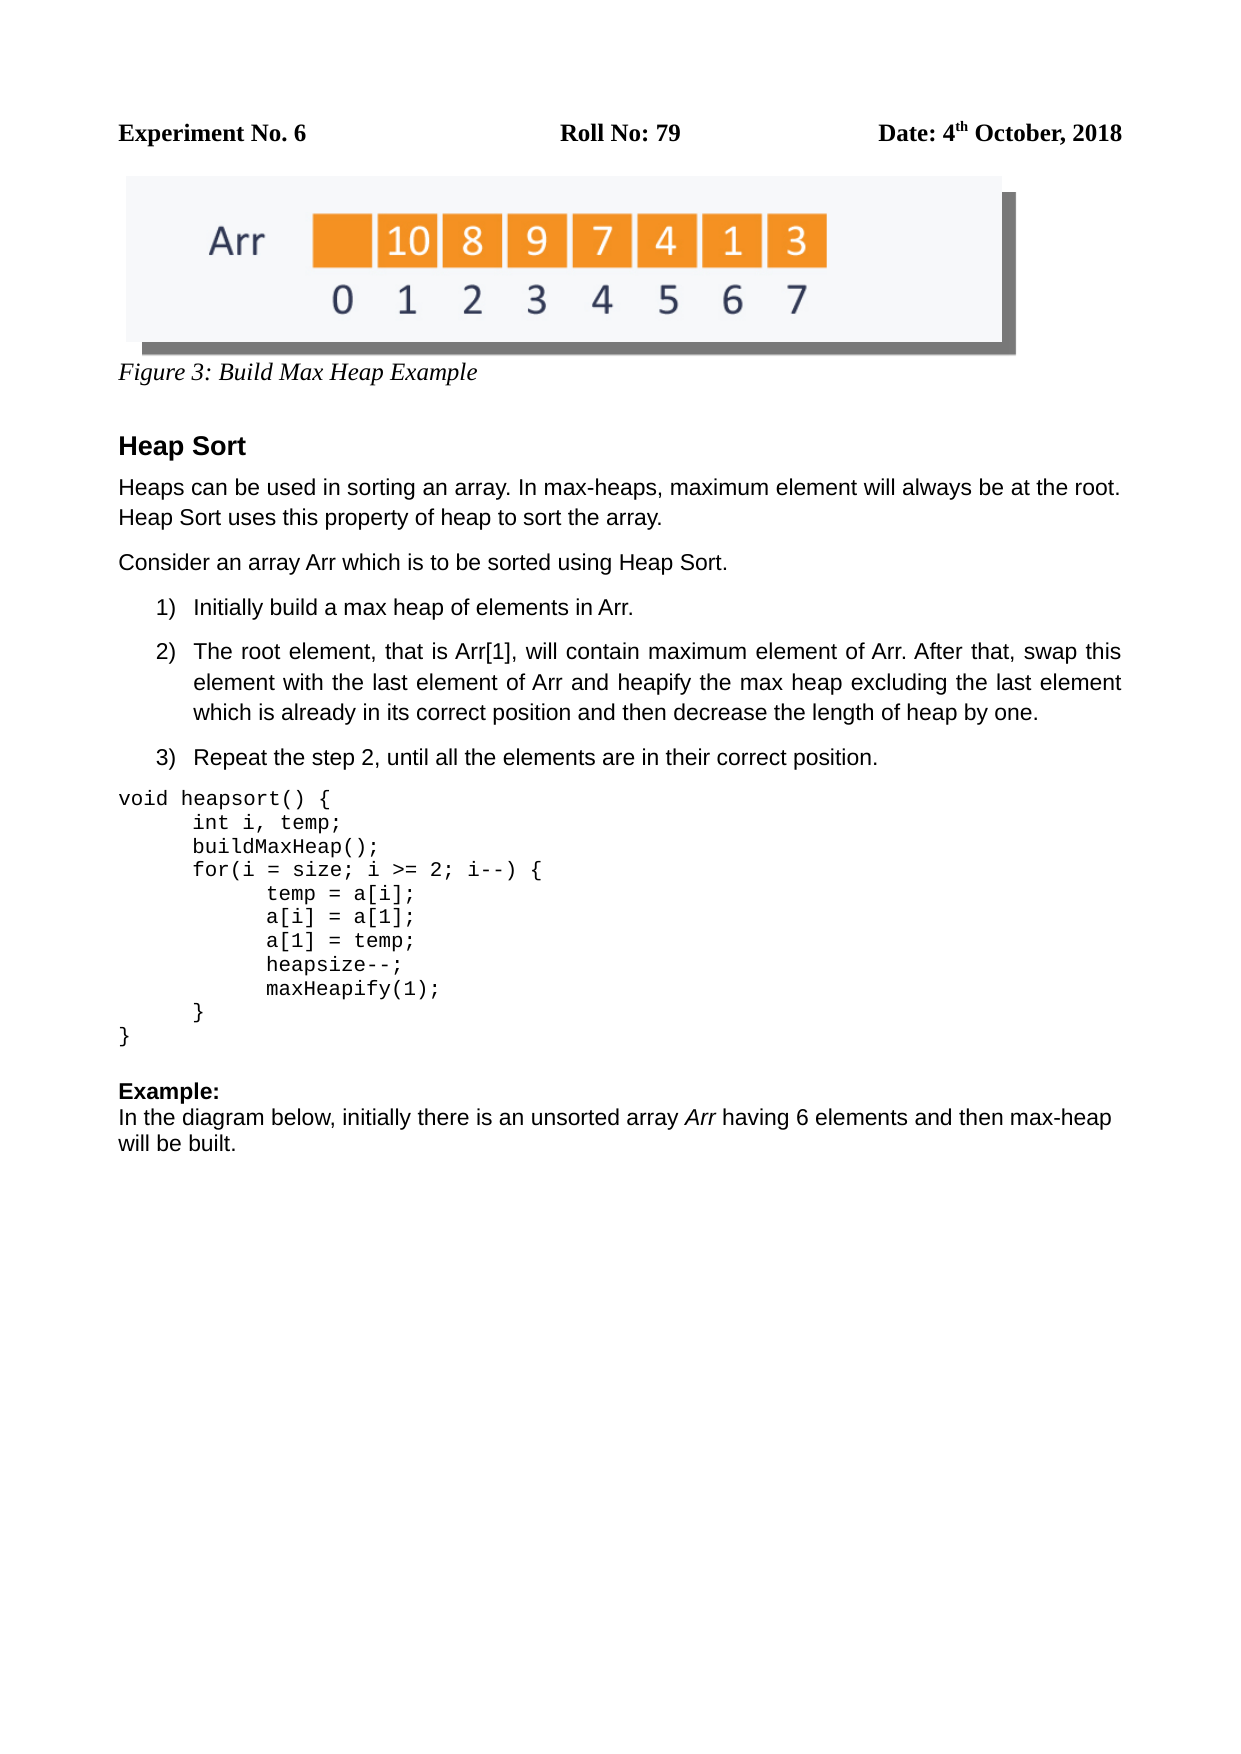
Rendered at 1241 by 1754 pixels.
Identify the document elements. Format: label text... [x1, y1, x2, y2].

list Initially build a max heap of elements in Arr. [156, 593, 1122, 620]
text a[1] = temp; [118, 930, 1122, 954]
list Repeat the step 2, until all the elements are in their correct position. [156, 743, 1122, 770]
text int i, temp; [118, 812, 1122, 836]
picture [126, 176, 1002, 342]
text heapsize--; [118, 954, 1122, 977]
text maxHeapify(1); [118, 977, 1122, 1001]
list The root element, that is Arr[1], will contain maximum element of Arr. After that, swap this element with the last element of Arr and heapify the max heap excluding the last element which is already in its correct position and then decrease the length of heap by one. [156, 638, 1122, 725]
text Figure 3: Build Max Heap Example [118, 189, 1009, 386]
subtitle Heap Sort [118, 430, 1122, 461]
text Consider an array Arr which is to be sorted using Heap Sort. [118, 549, 1122, 575]
text for(i = size; i >= 2; i--) { [118, 859, 1122, 883]
text temp = a[i]; [118, 883, 1122, 907]
text void heapsort() { [118, 788, 1122, 812]
text } [118, 1025, 1122, 1048]
text } [118, 1001, 1122, 1025]
text Heaps can be used in sorting an array. In max-heaps, maximum element will always be at the root. Heap Sort uses this property of heap to sort the array. [118, 474, 1122, 530]
text buildMaxHeap(); [118, 836, 1122, 859]
text a[i] = a[1]; [118, 907, 1122, 930]
text Example: In the diagram below, initially there is an unsorted array Arr having 6 elements and then max-heap will be built. [118, 1078, 1122, 1157]
